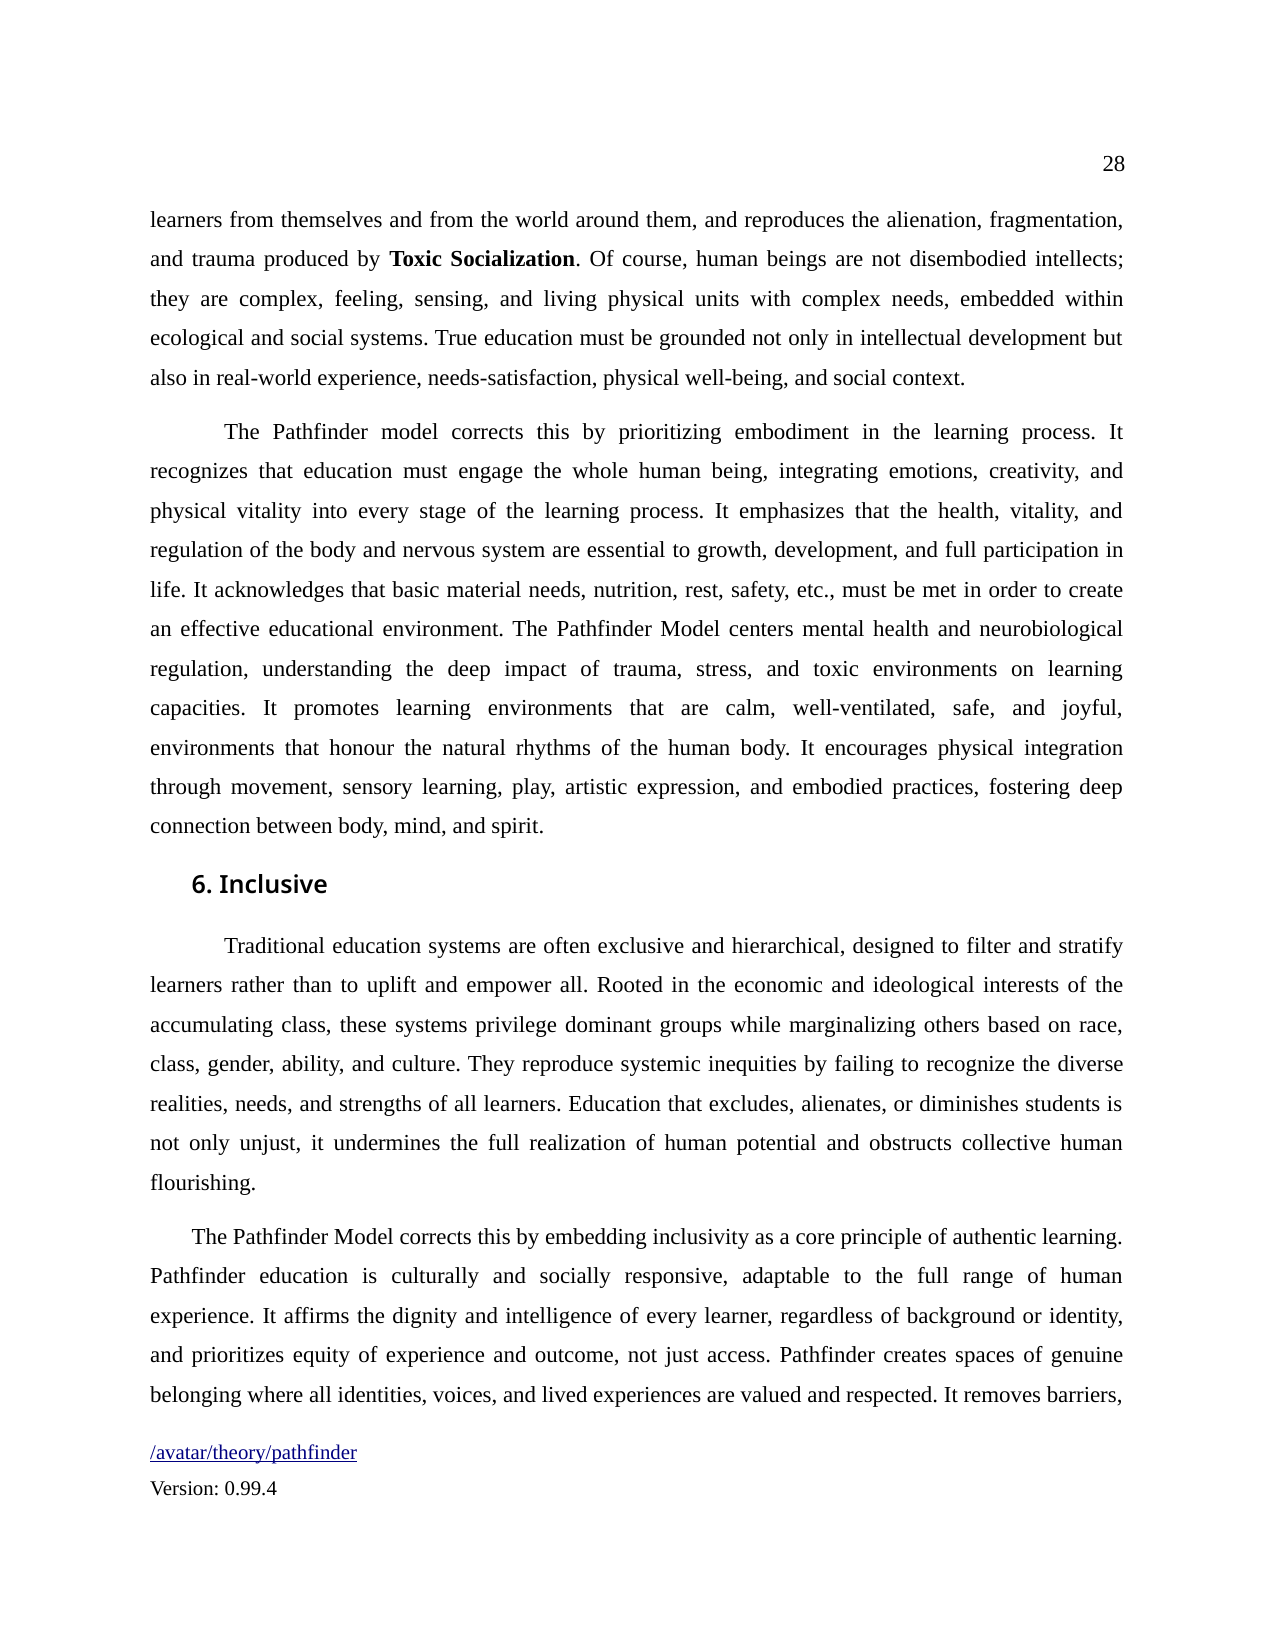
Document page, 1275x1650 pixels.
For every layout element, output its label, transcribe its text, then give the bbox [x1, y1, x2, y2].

text The Pathfinder Model corrects this by embedding inclusivity as a core principle of authentic learning. Pathfinder education is culturally and socially responsive, adaptable to the full range of human experience. It affirms the dignity and intelligence of every learner, regardless of background or identity, and prioritizes equity of experience and outcome, not just access. Pathfinder creates spaces of genuine belonging where all identities, voices, and lived experiences are valued and respected. It removes barriers, [150, 1223, 1125, 1407]
text The Pathfinder model corrects this by prioritizing embodiment in the learning process. It recognizes that education must engage the whole human being, integrating emotions, creativity, and physical vitality into every stage of the learning process. It emphasizes that the health, vitality, and regulation of the body and nervous system are essential to growth, development, and full participation in life. It acknowledges that basic material needs, nutrition, rest, safety, etc., must be met in order to create an effective educational environment. The Pathfinder Model centers mental health and neurobiological regulation, understanding the deep impact of trauma, stress, and toxic environments on learning capacities. It promotes learning environments that are calm, well-ventilated, safe, and joyful, environments that honour the natural rhythms of the human body. It encourages physical integration through movement, sensory learning, play, artistic expression, and embodied practices, fostering deep connection between body, mind, and spirit. [150, 418, 1125, 839]
text learners from themselves and from the world around them, and reproduces the alienation, fragmentation, and trauma produced by Toxic Socialization​. Of course, human beings are not disembodied intellects; they are complex, feeling, sensing, and living physical units with complex needs, embedded within ecological and social systems. True education must be grounded not only in intellectual development but also in real-world experience, needs-satisfaction, physical well-being, and social context. [150, 206, 1125, 390]
text Traditional education systems are often exclusive and hierarchical, designed to filter and stratify learners rather than to uplift and empower all. Rooted in the economic and ideological interests of the accumulating class, these systems privilege dominant groups while marginalizing others based on race, class, gender, ability, and culture. They reproduce systemic inequities by failing to recognize the diverse realities, needs, and strengths of all learners. Education that excludes, alienates, or diminishes students is not only unjust, it undermines the full realization of human potential and obstructs collective human flourishing. [150, 932, 1125, 1195]
subtitle 6. Inclusive [150, 867, 1125, 901]
